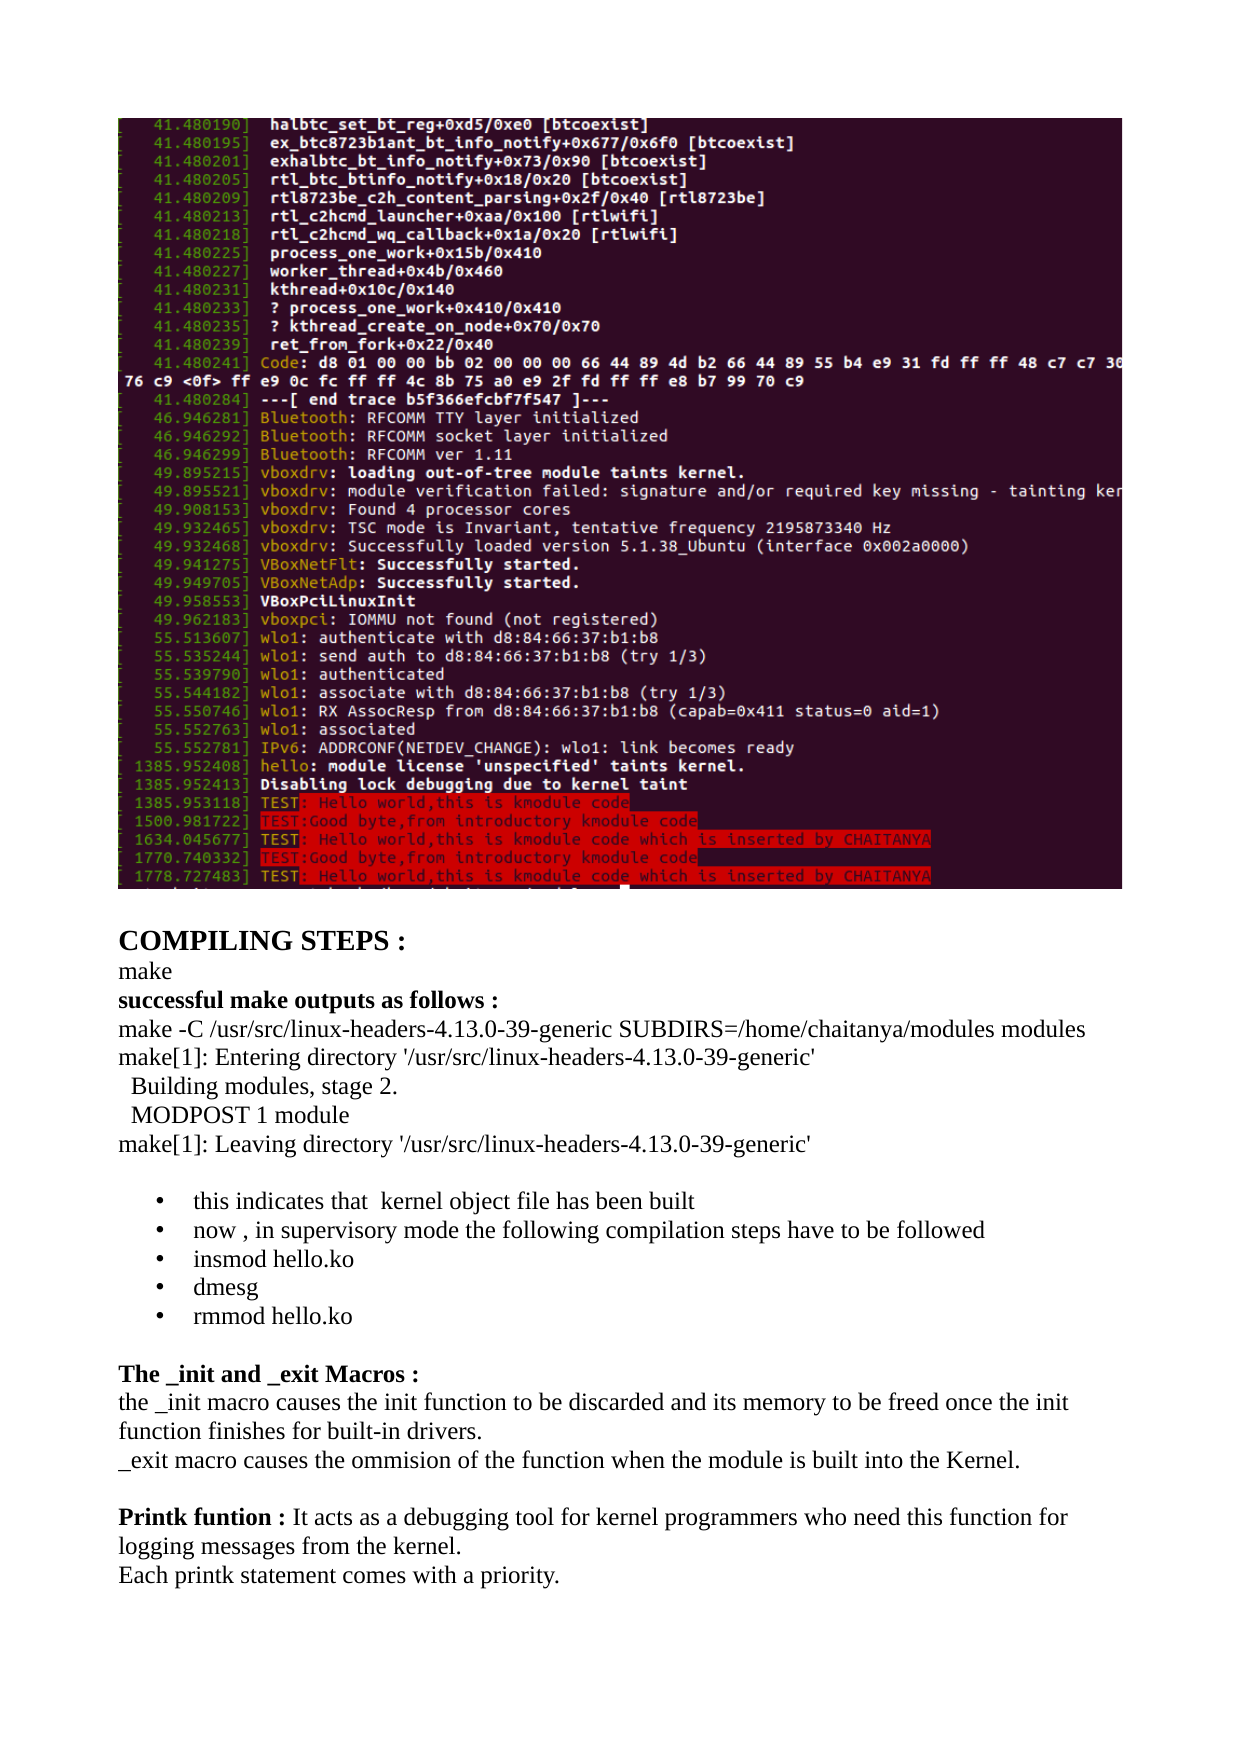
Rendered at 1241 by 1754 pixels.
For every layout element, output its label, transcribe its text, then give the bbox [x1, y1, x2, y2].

list dmesg [156, 1272, 1122, 1301]
text make -C /usr/src/linux-headers-4.13.0-39-generic SUBDIRS=/home/chaitanya/modules modules [118, 1014, 1122, 1042]
list this indicates that kernel object file has been built [156, 1186, 1122, 1215]
text the _init macro causes the init function to be discarded and its memory to be freed once the init function finishes for built-in drivers. [118, 1387, 1122, 1445]
text The _init and _exit Macros : [118, 1359, 1122, 1387]
text Building modules, stage 2. [118, 1071, 1122, 1100]
text Printk funtion : It acts as a debugging tool for kernel programmers who need this function for logging messages from the kernel. [118, 1502, 1122, 1560]
text COMPILING STEPS : [118, 923, 1122, 956]
text make [118, 956, 1122, 985]
list now , in supervisory mode the following compilation steps have to be followed [156, 1215, 1122, 1244]
text successful make outputs as follows : [118, 985, 1122, 1014]
list rmmod hello.ko [156, 1301, 1122, 1330]
text _exit macro causes the ommision of the function when the module is built into the Kernel. [118, 1445, 1122, 1474]
text make[1]: Leaving directory '/usr/src/linux-headers-4.13.0-39-generic' [118, 1129, 1122, 1157]
text MODPOST 1 module [118, 1100, 1122, 1129]
list insmod hello.ko [156, 1244, 1122, 1272]
text make[1]: Entering directory '/usr/src/linux-headers-4.13.0-39-generic' [118, 1042, 1122, 1071]
text Each printk statement comes with a priority. [118, 1560, 1122, 1589]
picture [118, 118, 1123, 889]
